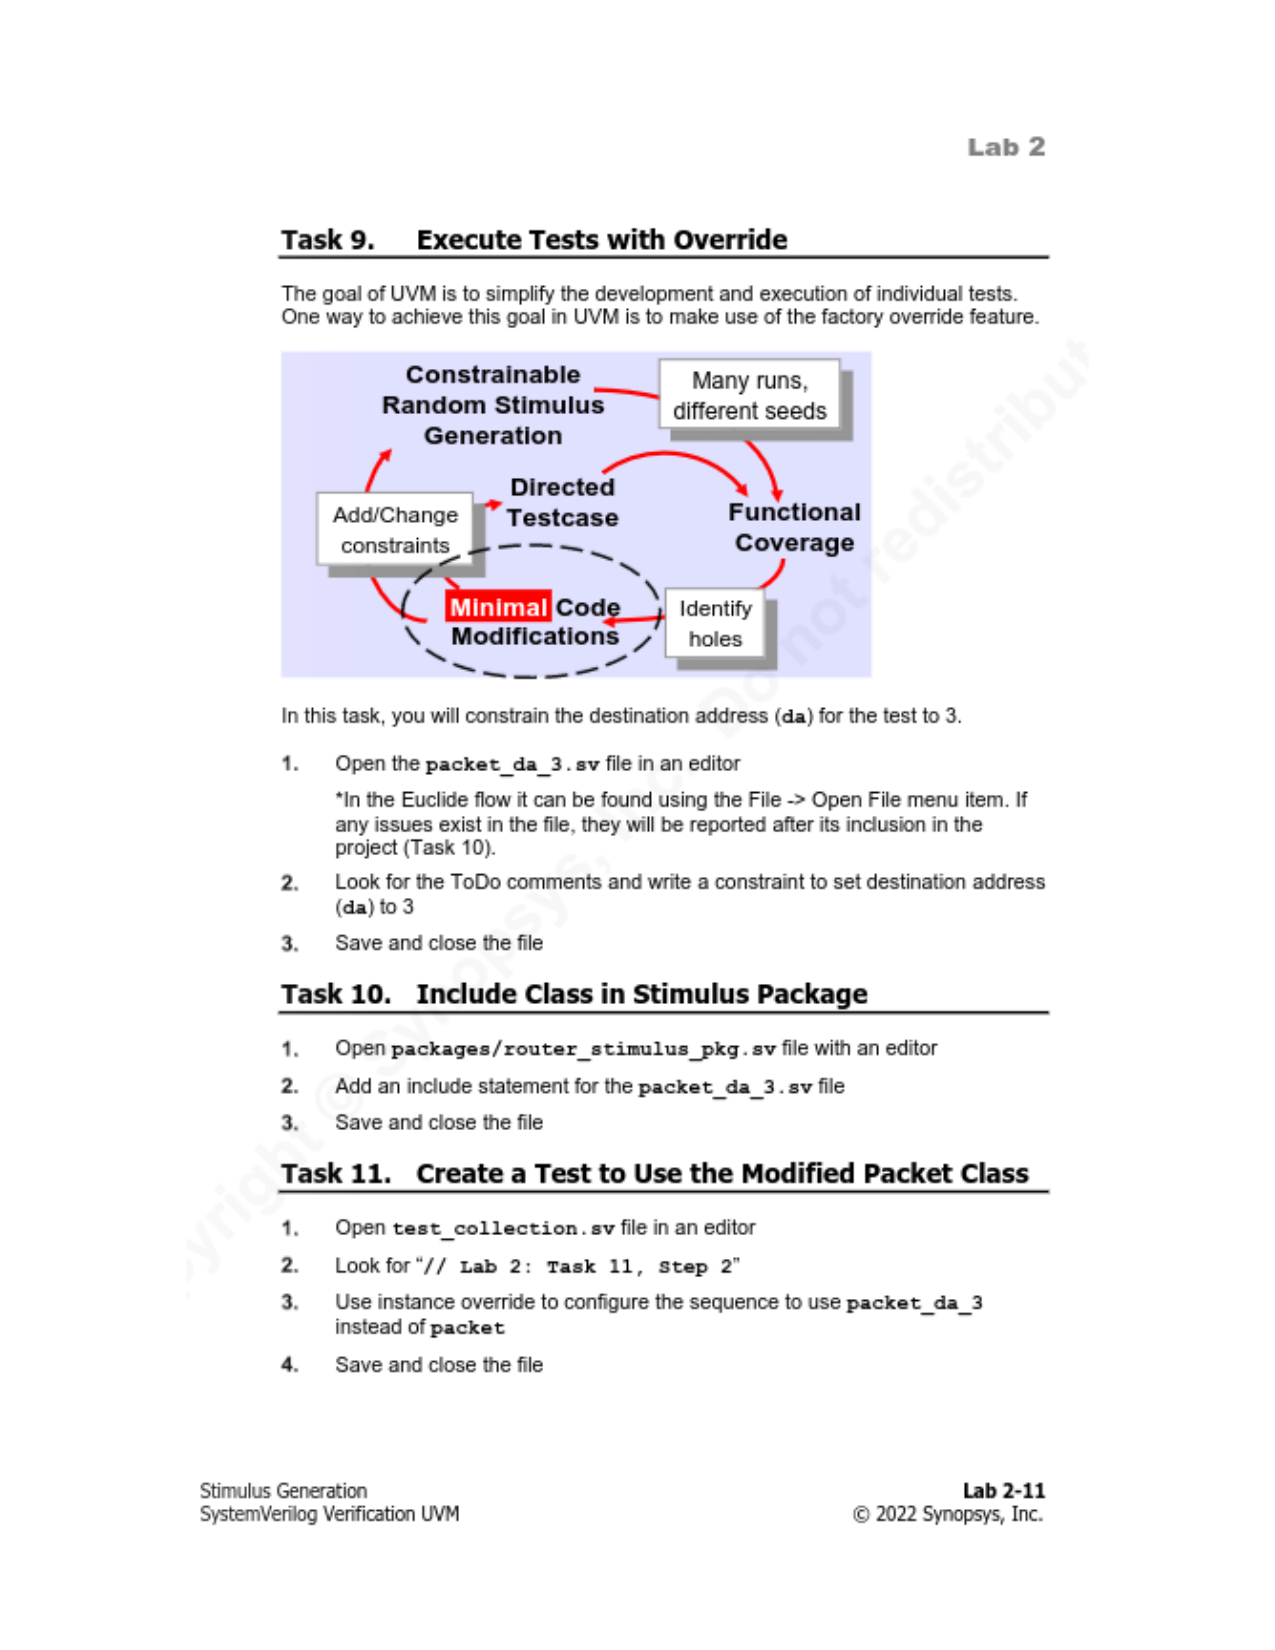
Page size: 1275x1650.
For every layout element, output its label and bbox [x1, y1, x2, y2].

picture [186, 118, 1089, 1552]
